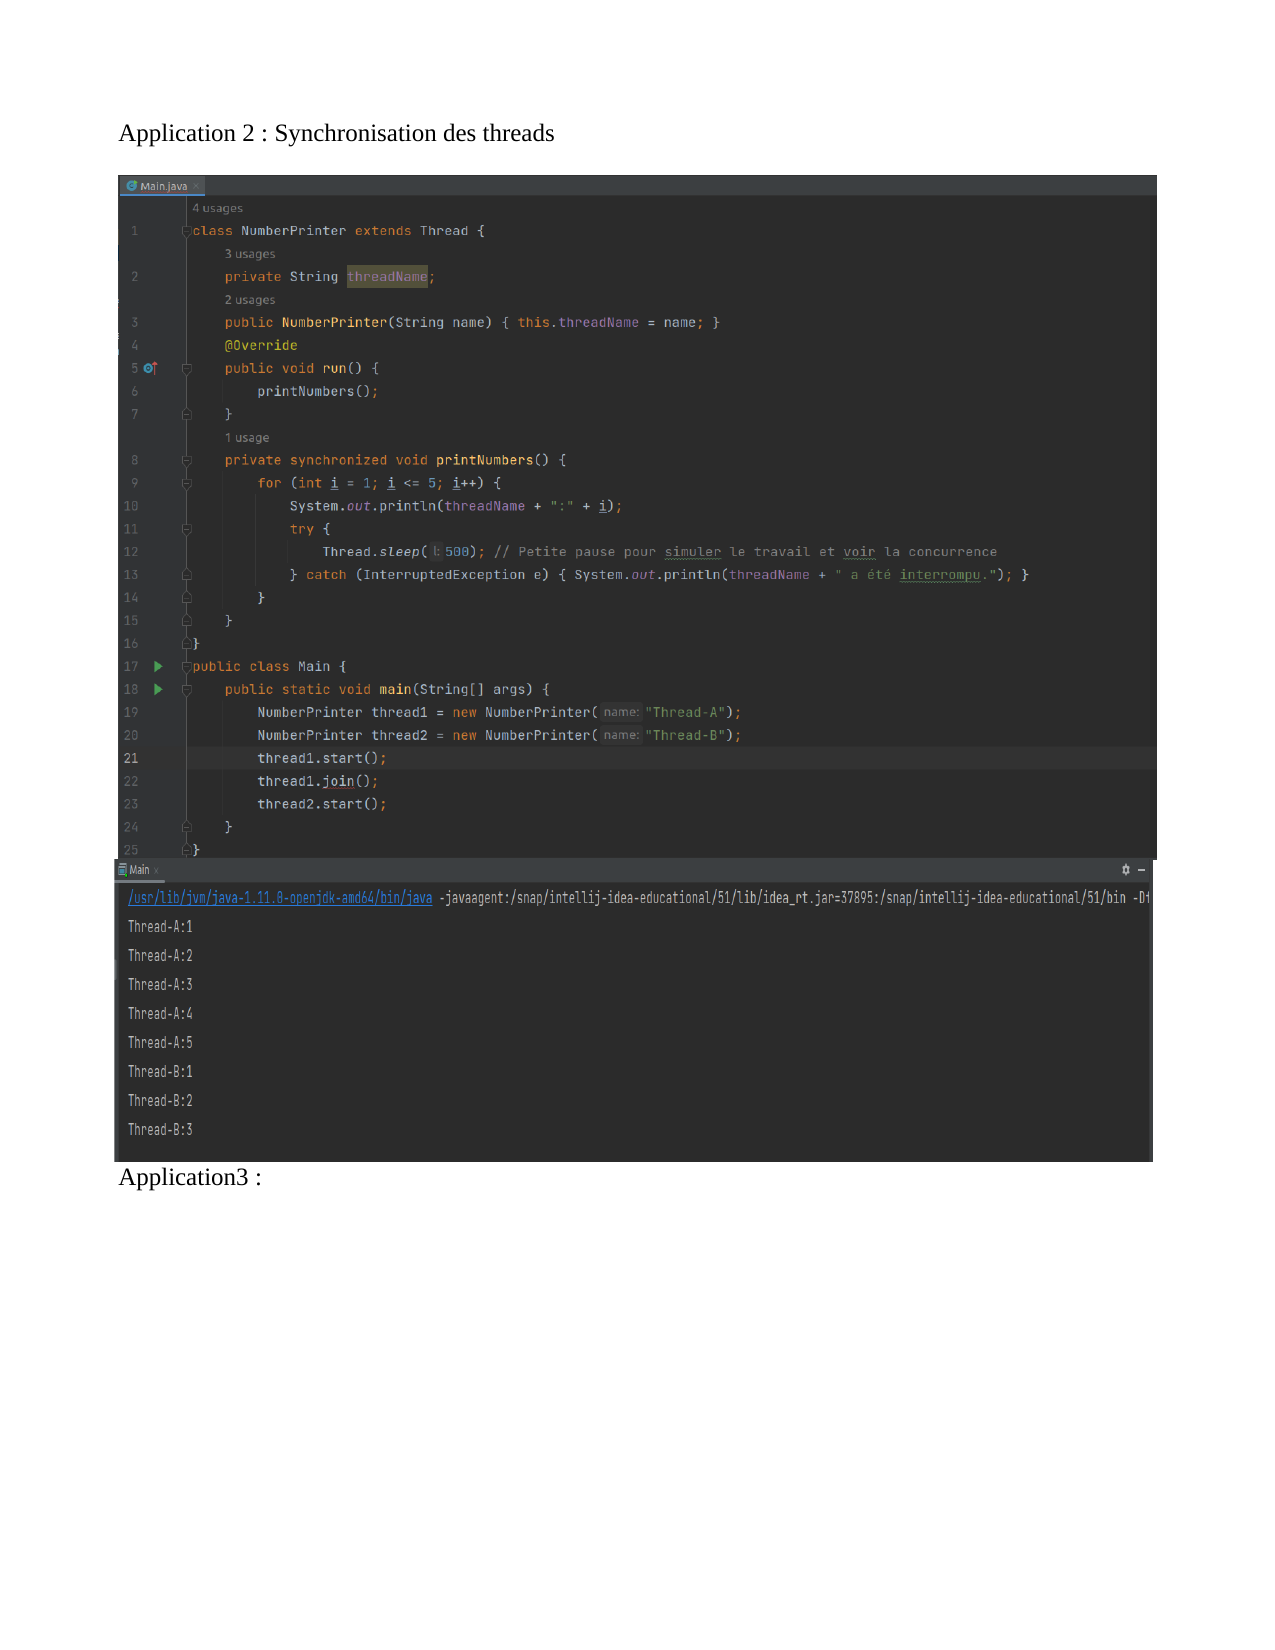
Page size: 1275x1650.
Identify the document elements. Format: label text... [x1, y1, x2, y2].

picture [114, 175, 1157, 1162]
text Application3 : [118, 860, 1157, 1191]
text Application 2 : Synchronisation des threads [118, 118, 1157, 147]
